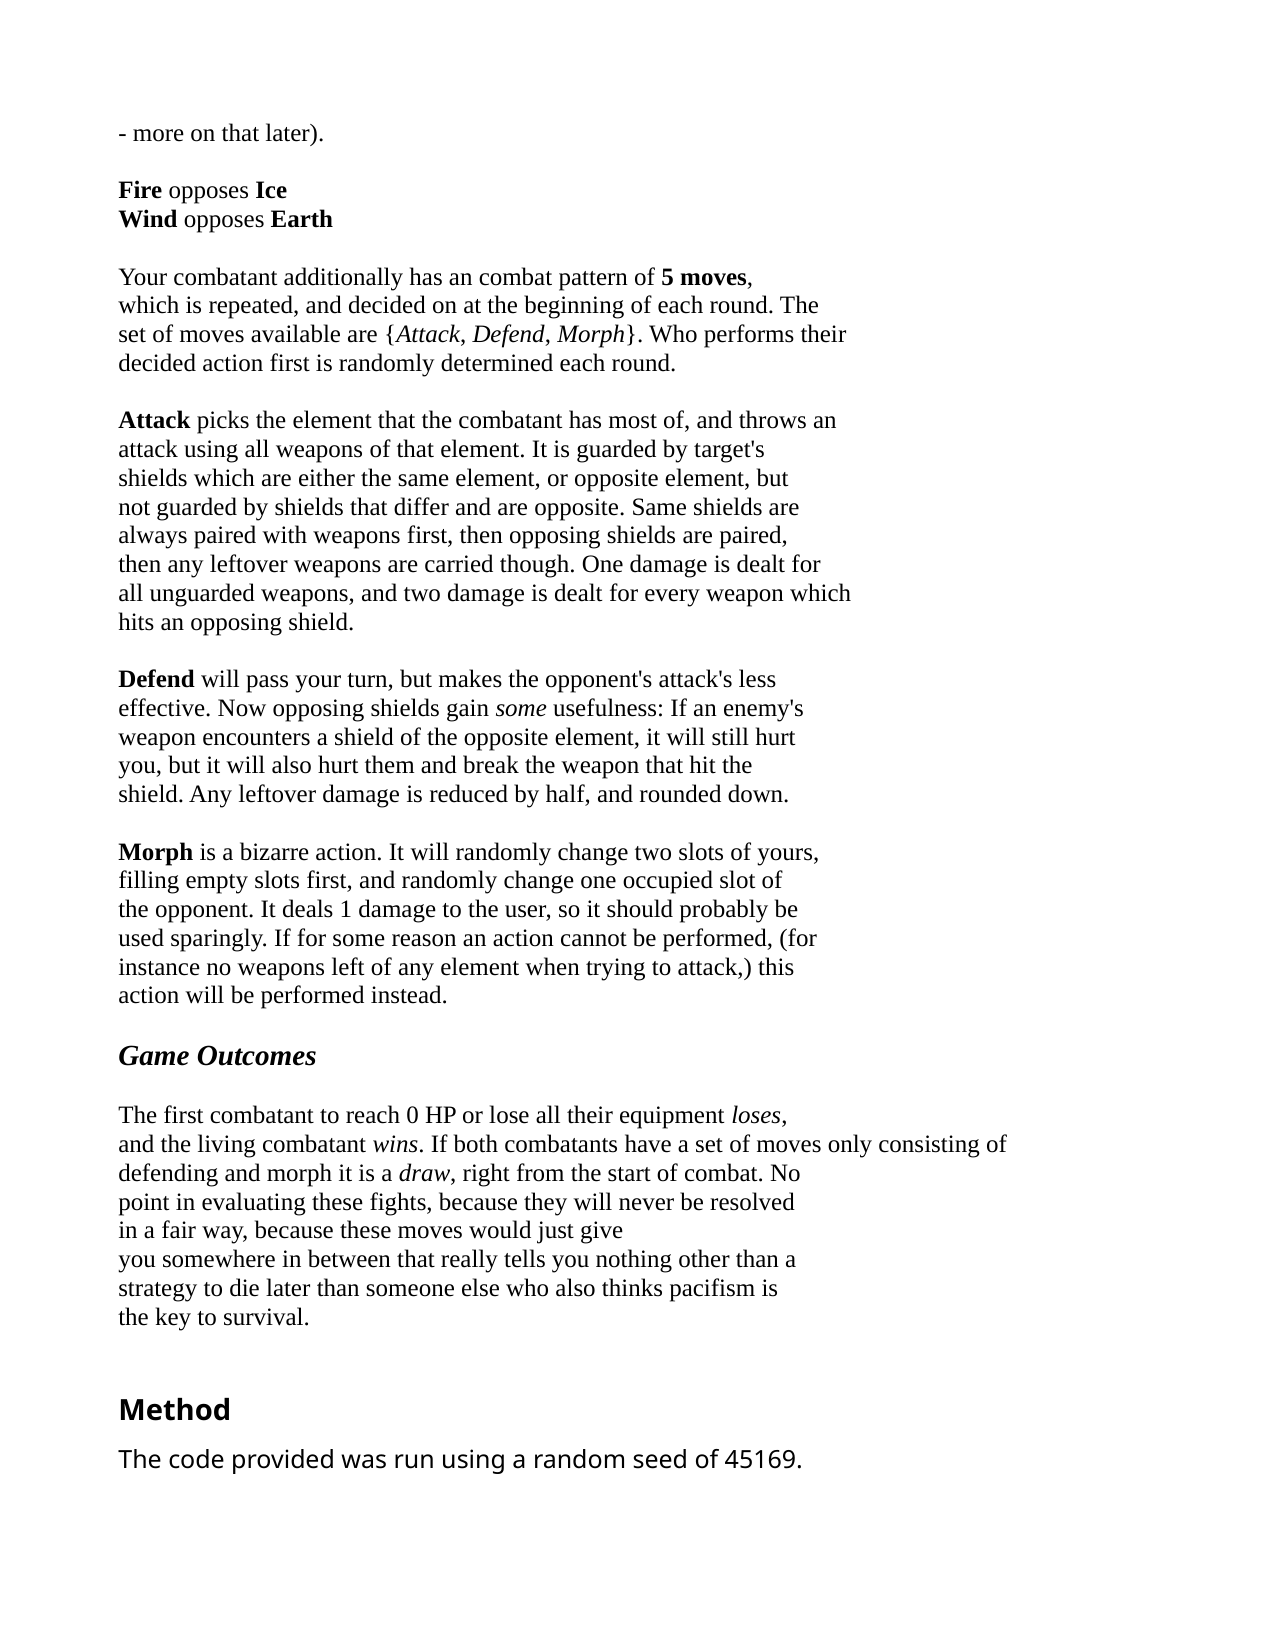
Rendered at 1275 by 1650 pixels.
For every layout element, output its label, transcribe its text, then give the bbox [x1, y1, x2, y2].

text The first combatant to reach 0 HP or lose all their equipment loses, [118, 1072, 1157, 1129]
text and the living combatant wins. If both combatants have a set of moves only consisting of defending and morph it is a draw, right from the start of combat. No point in evaluating these fights, because they will never be resolved in a fair way, because these moves would just give you somewhere in between that really tells you nothing other than a strategy to die later than someone else who also thinks pacifism is the key to survival. [118, 1129, 1157, 1330]
text Game Outcomes [118, 1038, 1157, 1072]
text - more on that later). Fire opposes Ice Wind opposes Earth Your combatant additionally has an combat pattern of 5 moves, which is repeated, and decided on at the beginning of each round. The set of moves available are {Attack, Defend, Morph}. Who performs their decided action first is randomly determined each round. Attack picks the element that the combatant has most of, and throws an attack using all weapons of that element. It is guarded by target's shields which are either the same element, or opposite element, but not guarded by shields that differ and are opposite. Same shields are always paired with weapons first, then opposing shields are paired, then any leftover weapons are carried though. One damage is dealt for all unguarded weapons, and two damage is dealt for every weapon which hits an opposing shield. Defend will pass your turn, but makes the opponent's attack's less effective. Now opposing shields gain some usefulness: If an enemy's weapon encounters a shield of the opposite element, it will still hurt you, but it will also hurt them and break the weapon that hit the shield. Any leftover damage is reduced by half, and rounded down. Morph is a bizarre action. It will randomly change two slots of yours, filling empty slots first, and randomly change one occupied slot of the opponent. It deals 1 damage to the user, so it should probably be used sparingly. If for some reason an action cannot be performed, (for instance no weapons left of any element when trying to attack,) this action will be performed instead. [118, 118, 1157, 1038]
subtitle Method [118, 1389, 1157, 1429]
text The code provided was run using a random seed of 45169. [118, 1442, 1157, 1476]
